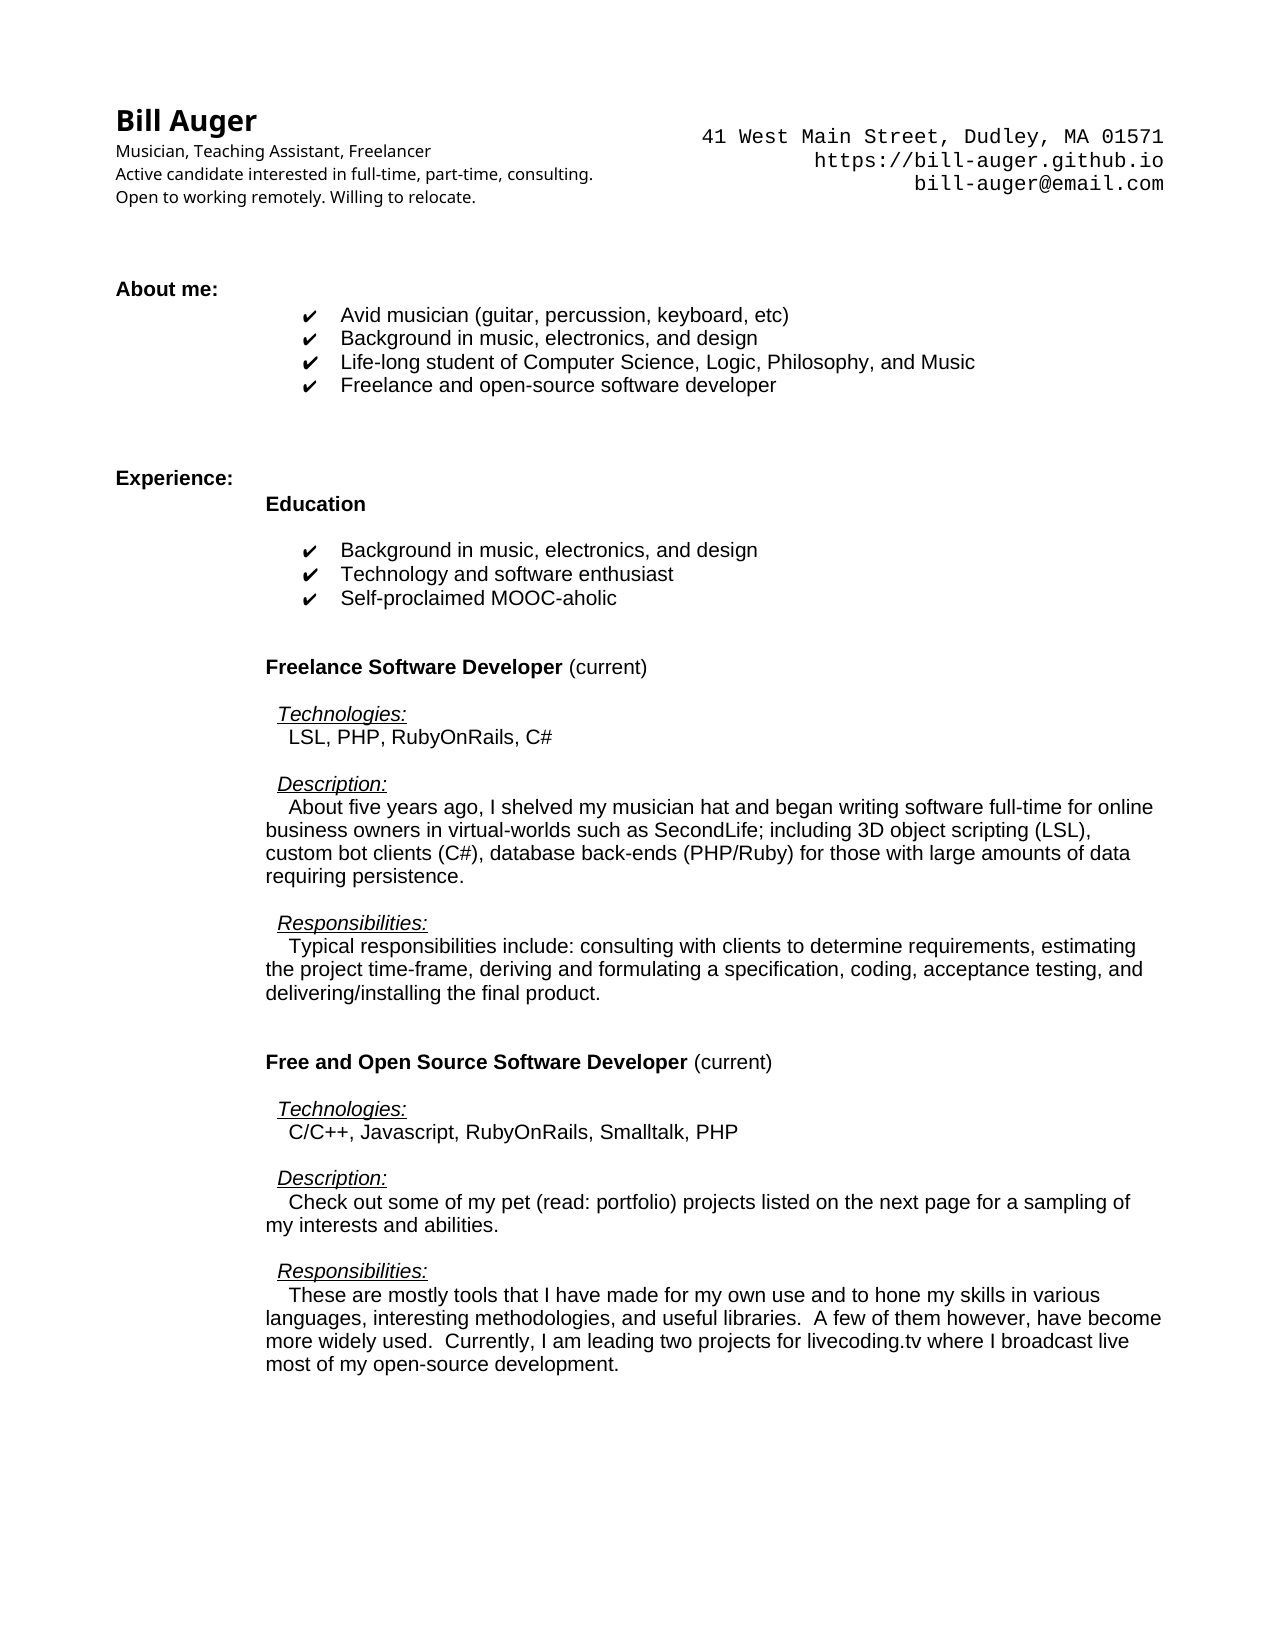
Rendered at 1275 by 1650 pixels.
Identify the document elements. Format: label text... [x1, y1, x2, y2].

table_header Education Background in music, electronics, and design Technology and software enthusiast Self-proclaimed MOOC-aholic Freelance Software Developer (current) Technologies: LSL, PHP, RubyOnRails, C# Description: About five years ago, I shelved my musician hat and began writing software full-time for online business owners in virtual-worlds such as SecondLife; including 3D object scripting (LSL), custom bot clients (C#), database back-ends (PHP/Ruby) for those with large amounts of data requiring persistence. Responsibilities: Typical responsibilities include: consulting with clients to determine requirements, estimating the project time-frame, deriving and formulating a specification, coding, acceptance testing, and delivering/installing the final product. Free and Open Source Software Developer (current) Technologies: C/C++, Javascript, RubyOnRails, Smalltalk, PHP Description: Check out some of my pet (read: portfolio) projects listed on the next page for a sampling of my interests and abilities. Responsibilities: These are mostly tools that I have made for my own use and to hone my skills in various languages, interesting methodologies, and useful libraries. A few of them however, have become more widely used. Currently, I am leading two projects for livecoding.tv where I broadcast live most of my open-source development. [255, 457, 1174, 1549]
table_header About me: [105, 268, 255, 431]
table_header Bill Auger Musician, Teaching Assistant, Freelancer Active candidate interested in full-time, part-time, consulting. Open to working remotely. Willing to relocate. [105, 90, 649, 219]
table_header Avid musician (guitar, percussion, keyboard, etc) Background in music, electronics, and design Life-long student of Computer Science, Logic, Philosophy, and Music Freelance and open-source software developer [255, 268, 1174, 431]
table_header Experience: [105, 457, 255, 1549]
table_header 41 West Main Street, Dudley, MA 01571 https://bill-auger.github.io bill-auger@email.com [649, 90, 1174, 219]
